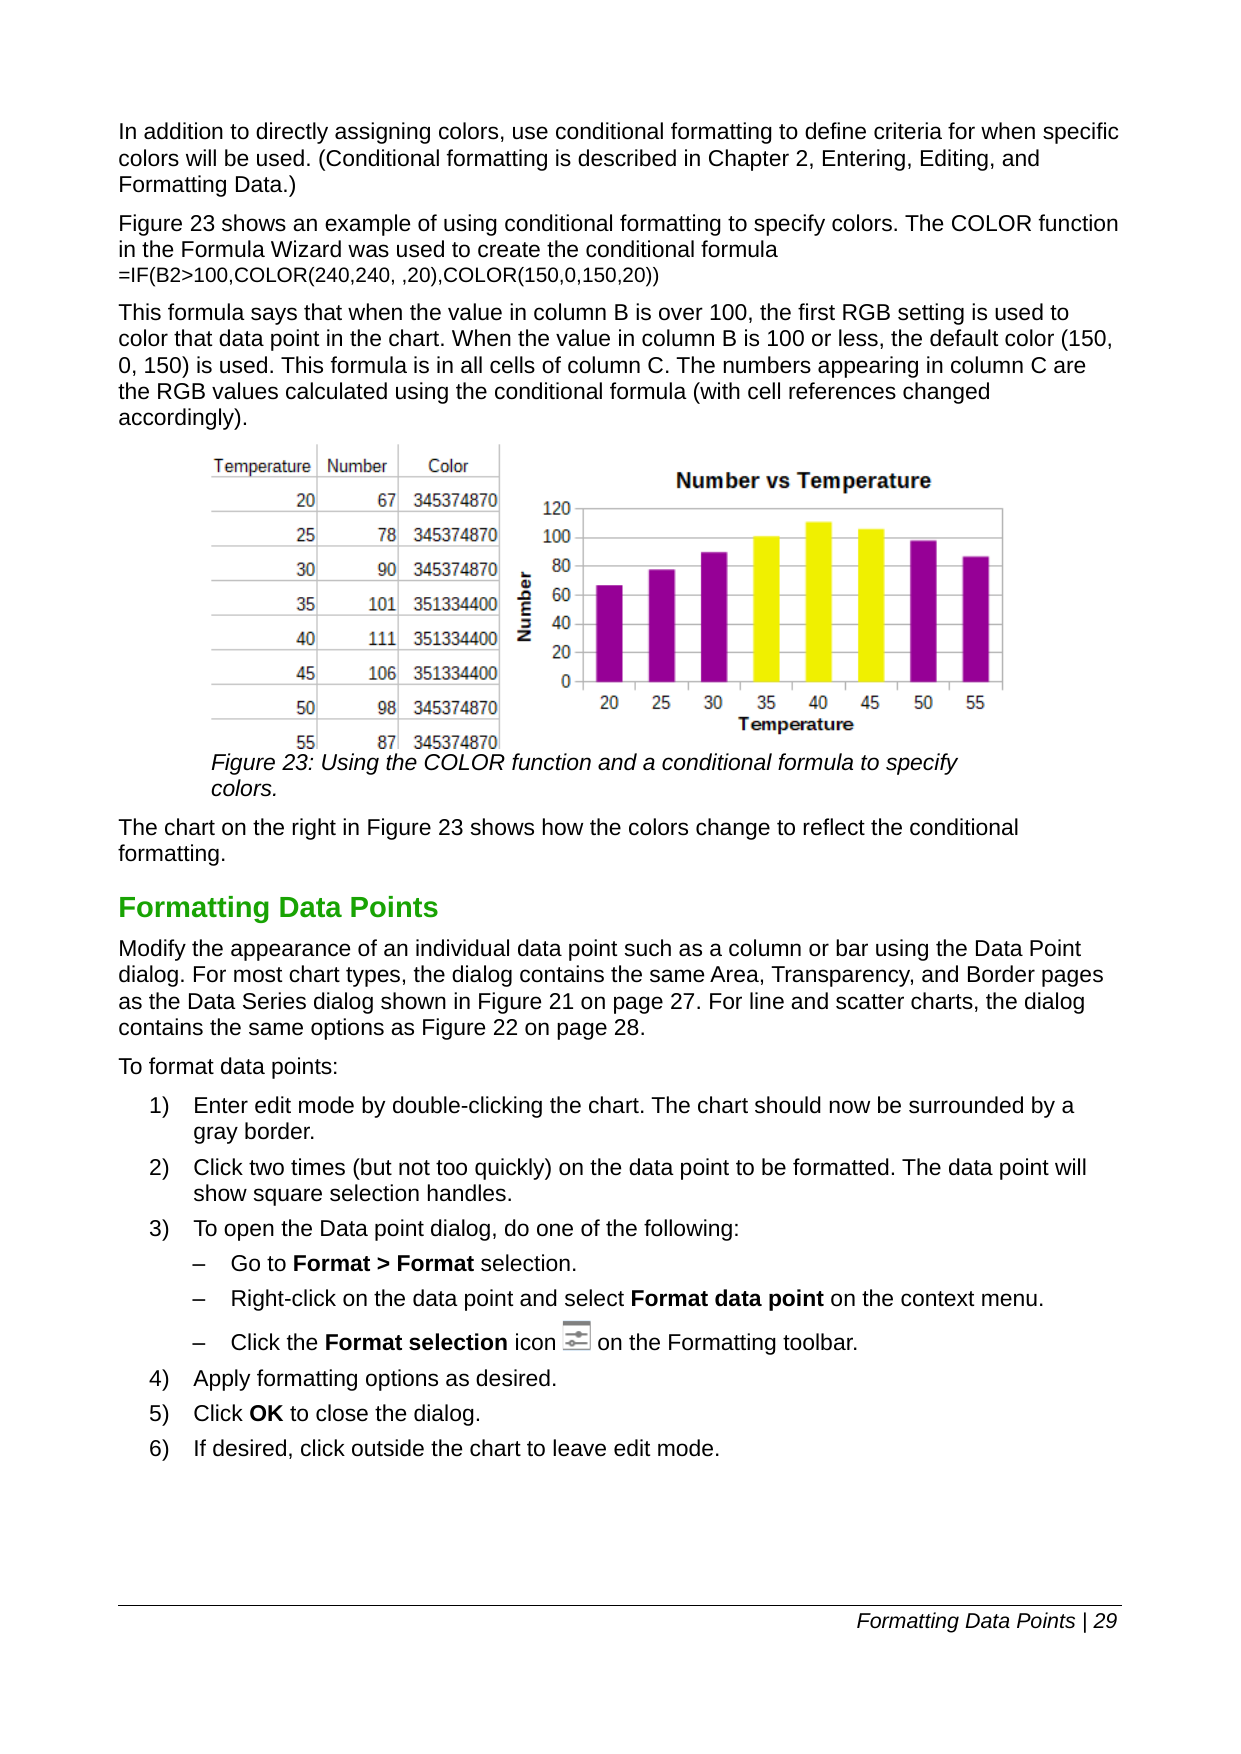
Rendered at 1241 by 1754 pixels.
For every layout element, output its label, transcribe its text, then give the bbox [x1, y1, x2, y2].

list Click OK to close the dialog. [169, 1400, 1122, 1426]
text Modify the appearance of an individual data point such as a column or bar using the Data Point dialog. For most chart types, the dialog contains the same Area, Transparency, and Border pages as the Data Series dialog shown in Figure 21 on page 27. For line and scatter charts, the dialog contains the same options as Figure 22 on page 28. [118, 935, 1122, 1041]
list Apply formatting options as desired. [169, 1364, 1122, 1391]
text Figure 23 shows an example of using conditional formatting to specify colors. The COLOR function in the Formula Wizard was used to create the conditional formula =IF(B2>100,COLOR(240,240, ,20),COLOR(150,0,150,20)) [118, 210, 1122, 286]
text The chart on the right in Figure 23 shows how the colors change to reflect the conditional formatting. [118, 813, 1122, 866]
picture [210, 443, 1030, 749]
list If desired, click outside the chart to leave edit mode. [169, 1435, 1122, 1461]
text In addition to directly assigning colors, use conditional formatting to define criteria for when specific colors will be used. (Conditional formatting is described in Chapter 2, Entering, Editing, and Formatting Data.) [118, 118, 1122, 197]
list Click two times (but not too quickly) on the data point to be formatted. The data point will show square selection handles. [169, 1153, 1122, 1206]
subtitle Formatting Data Points [118, 890, 1122, 923]
list Right-click on the data point and select Format data point on the context menu. [192, 1285, 1122, 1312]
text Figure 23: Using the COLOR function and a conditional formula to specify colors. [211, 749, 1029, 801]
list Click the Format selection icon on the Formatting toolbar. [192, 1321, 1122, 1356]
text This formula says that when the value in column B is over 100, the first RGB setting is used to color that data point in the chart. When the value in column B is 100 or less, the default color (150, 0, 150) is used. This formula is in all cells of column C. The numbers appearing in column C are the RGB values calculated using the conditional formula (with cell references changed accordingly). [118, 299, 1122, 431]
picture [562, 1320, 591, 1351]
list Go to Format > Format selection. [192, 1250, 1122, 1277]
list Enter edit mode by double-clicking the chart. The chart should now be surrounded by a gray border. [169, 1092, 1122, 1144]
list To open the Data point dialog, do one of the following: [169, 1215, 1122, 1241]
text To format data points: [118, 1053, 1122, 1079]
